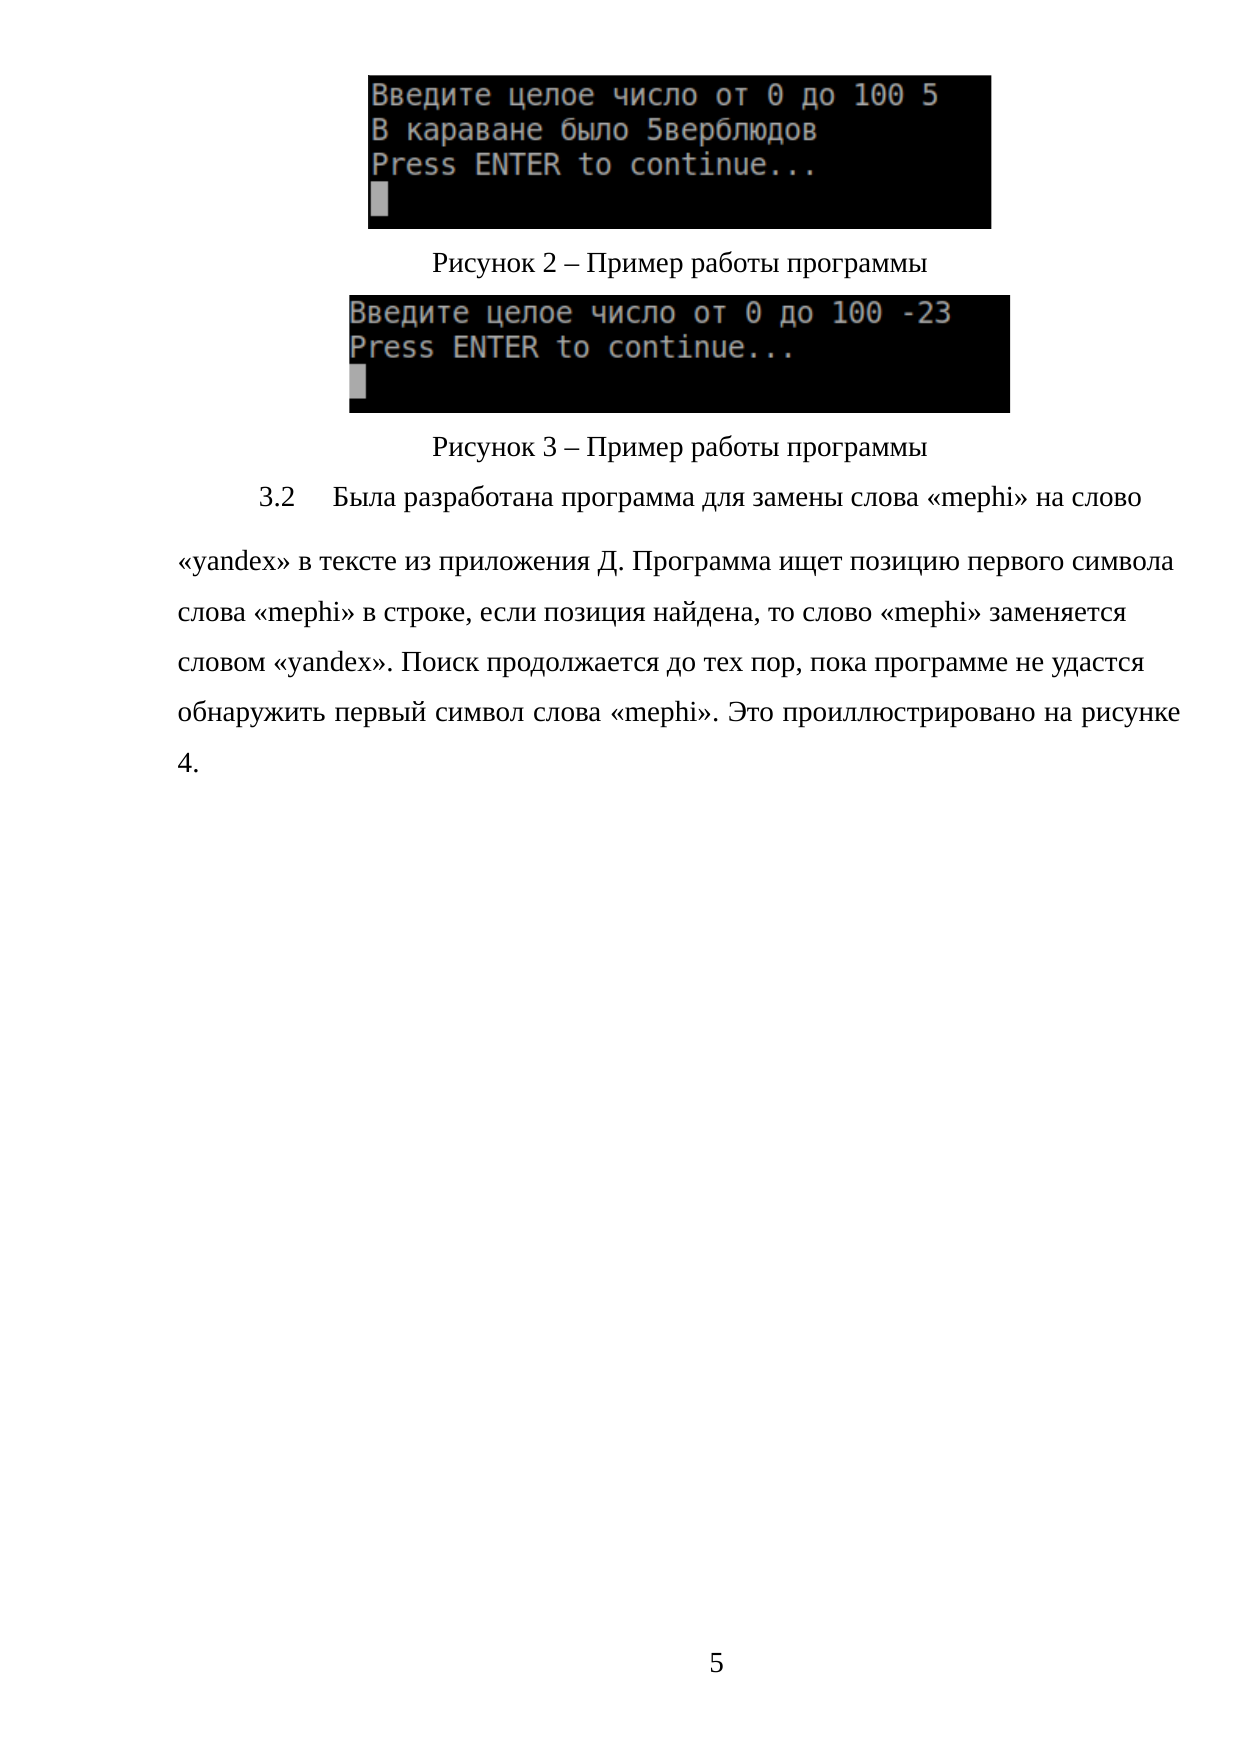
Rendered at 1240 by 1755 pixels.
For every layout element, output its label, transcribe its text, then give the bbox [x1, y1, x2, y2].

picture [349, 295, 1011, 413]
picture [368, 75, 992, 229]
text Рисунок 3 – Пример работы программы [177, 295, 1182, 463]
text Рисунок 2 – Пример работы программы [177, 75, 1182, 278]
text «yandex» в тексте из приложения Д. Программа ищет позицию первого символа [177, 543, 1182, 577]
text слова «mephi» в строке, если позиция найдена, то слово «mephi» заменяется [177, 594, 1182, 627]
text словом «yandex». Поиск продолжается до тех пор, пока программе не удастся [177, 644, 1182, 678]
text обнаружить первый символ слова «mephi». Это проиллюстрировано на рисунке 4. [177, 694, 1182, 778]
list Была разработана программа для замены слова «mephi» на слово [177, 479, 1182, 513]
